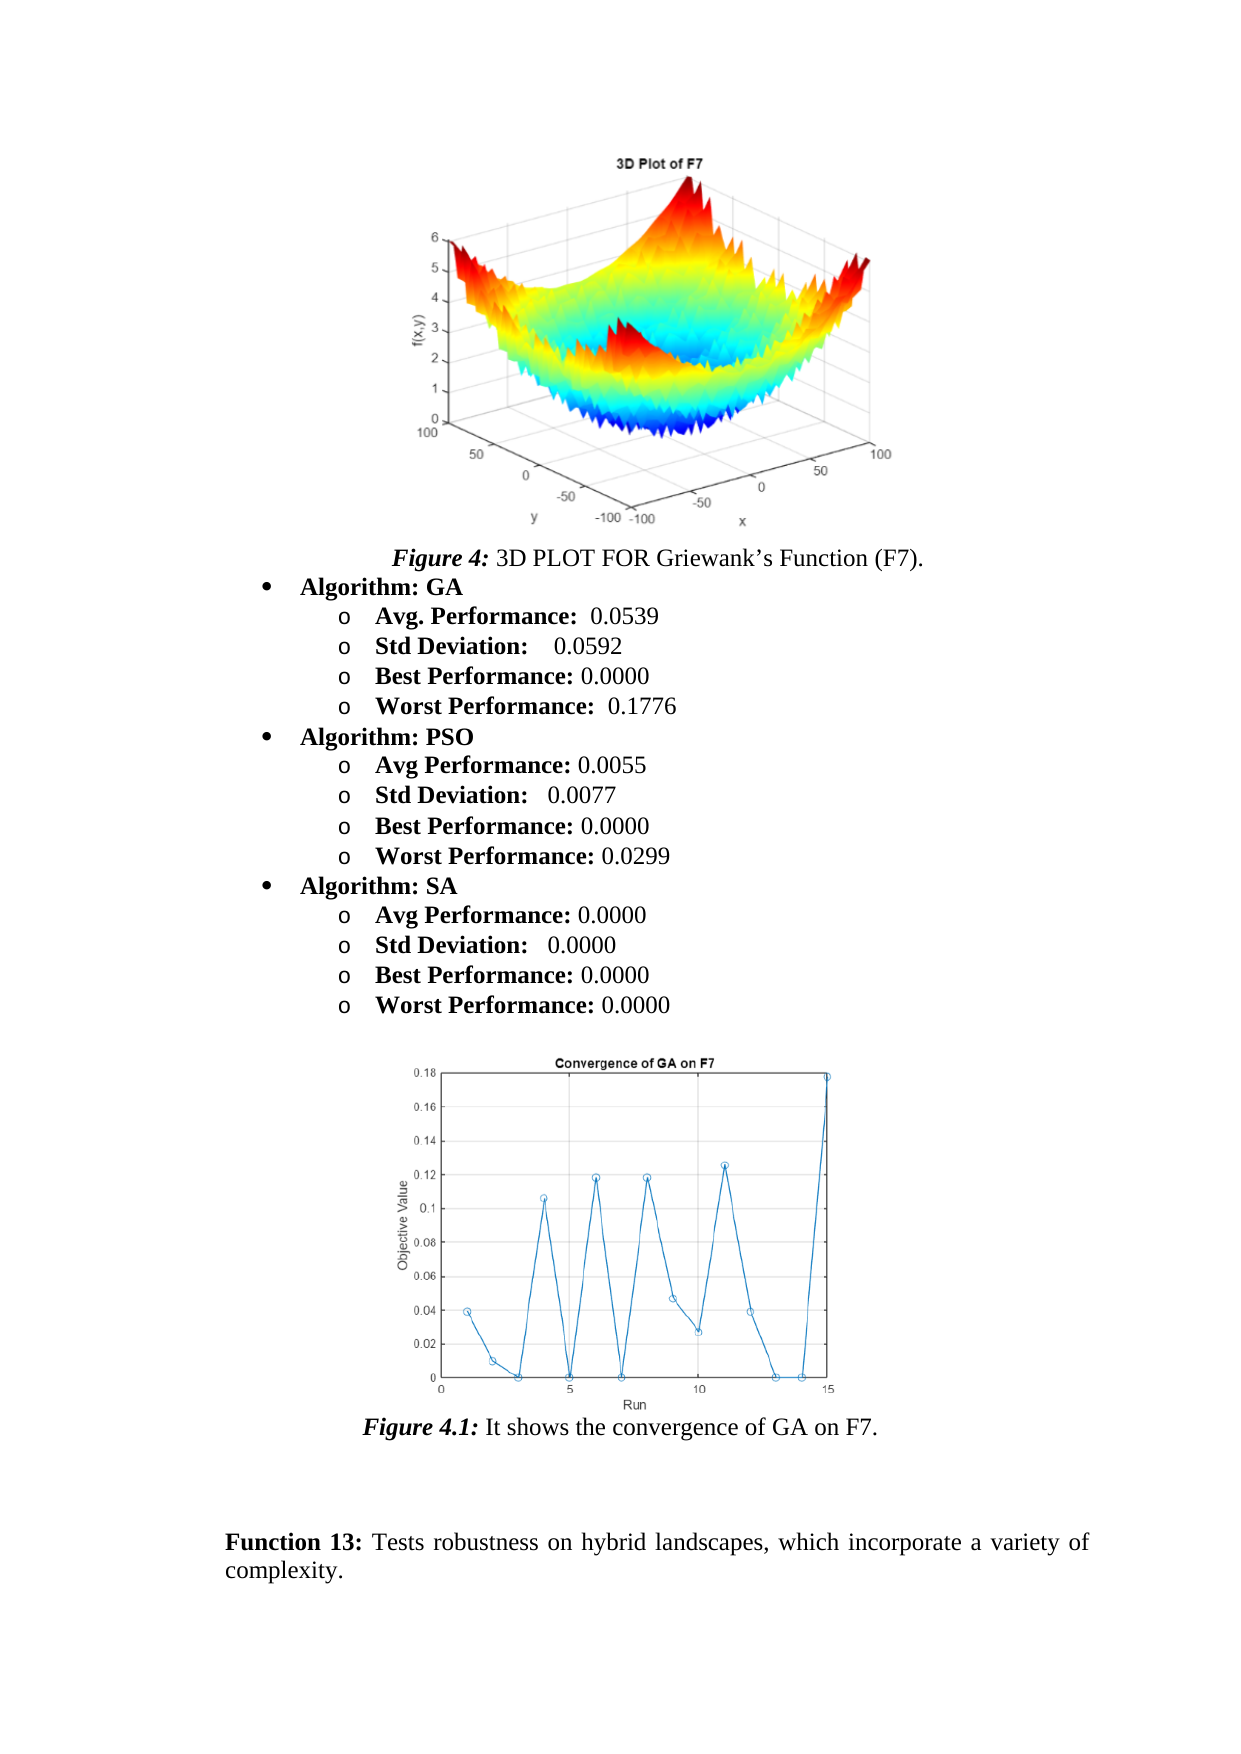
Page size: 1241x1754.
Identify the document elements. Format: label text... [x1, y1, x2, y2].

list Algorithm: SA [262, 871, 1090, 900]
list Avg Performance: 0.0000 [337, 900, 1090, 930]
list Best Performance: 0.0000 [337, 960, 1090, 991]
list Avg Performance: 0.0055 [337, 750, 1090, 781]
list Figure 4: 3D PLOT FOR Griewank’s Function (F7). [225, 543, 1090, 572]
list Best Performance: 0.0000 [337, 661, 1090, 691]
list Worst Performance: 0.0299 [337, 841, 1090, 871]
list Std Deviation: 0.0077 [337, 781, 1090, 811]
list Algorithm: PSO [262, 722, 1090, 750]
list Algorithm: GA [262, 572, 1090, 601]
list Std Deviation: 0.0000 [337, 930, 1090, 960]
text Figure 4.1: It shows the convergence of GA on F7. [150, 1412, 1090, 1440]
list Best Performance: 0.0000 [337, 811, 1090, 841]
list Function 13: Tests robustness on hybrid landscapes, which incorporate a variety of complexity. [225, 1527, 1090, 1584]
list Worst Performance: 0.1776 [337, 691, 1090, 722]
list Worst Performance: 0.0000 [337, 991, 1090, 1021]
list Std Deviation: 0.0592 [337, 631, 1090, 661]
list Avg. Performance: 0.0539 [337, 601, 1090, 631]
